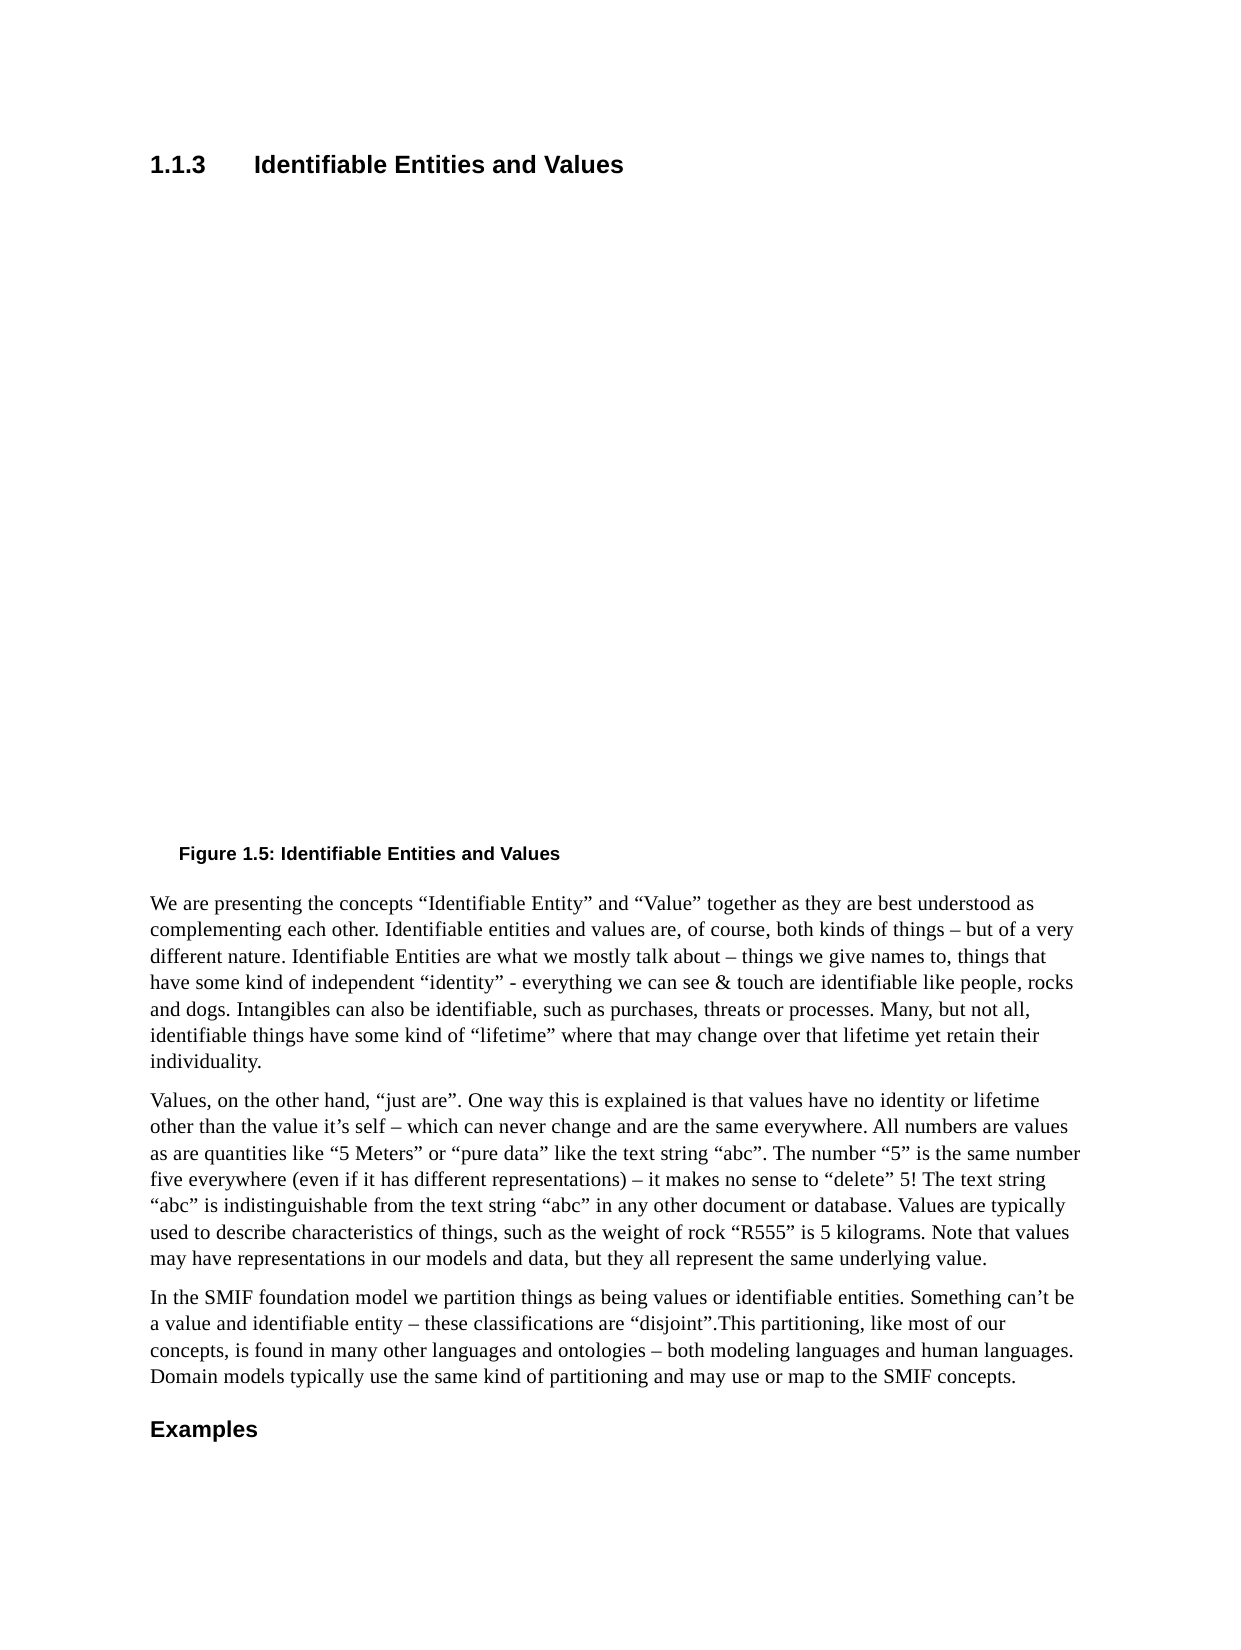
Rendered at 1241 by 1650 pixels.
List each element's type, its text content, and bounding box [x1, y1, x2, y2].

text Values, on the other hand, “just are”. One way this is explained is that values have no identity or lifetime other than the value it’s self – which can never change and are the same everywhere. All numbers are values as are quantities like “5 Meters” or “pure data” like the text string “abc”. The number “5” is the same number five everywhere (even if it has different representations) – it makes no sense to “delete” 5! The text string “abc” is indistinguishable from the text string “abc” in any other document or database. Values are typically used to describe characteristics of things, such as the weight of rock “R555” is 5 kilograms. Note that values may have representations in our models and data, but they all represent the same underlying value. [150, 1087, 1090, 1270]
text In the SMIF foundation model we partition things as being values or identifiable entities. Something can’t be a value and identifiable entity – these classifications are “disjoint”.This partitioning, like most of our concepts, is found in many other languages and ontologies – both modeling languages and human languages. Domain models typically use the same kind of partitioning and may use or map to the SMIF concepts. [150, 1284, 1090, 1388]
text Figure 0.5: Identifiable Entities and Values [179, 211, 1061, 864]
subtitle Identifiable Entities and Values [150, 150, 1090, 179]
text We are presenting the concepts “Identifiable Entity” and “Value” together as they are best understood as complementing each other. Identifiable entities and values are, of course, both kinds of things – but of a very different nature. Identifiable Entities are what we mostly talk about – things we give names to, things that have some kind of independent “identity” - everything we can see & touch are identifiable like people, rocks and dogs. Intangibles can also be identifiable, such as purchases, threats or processes. Many, but not all, identifiable things have some kind of “lifetime” where that may change over that lifetime yet retain their individuality. [150, 194, 1090, 1073]
text Examples [150, 1415, 1090, 1442]
